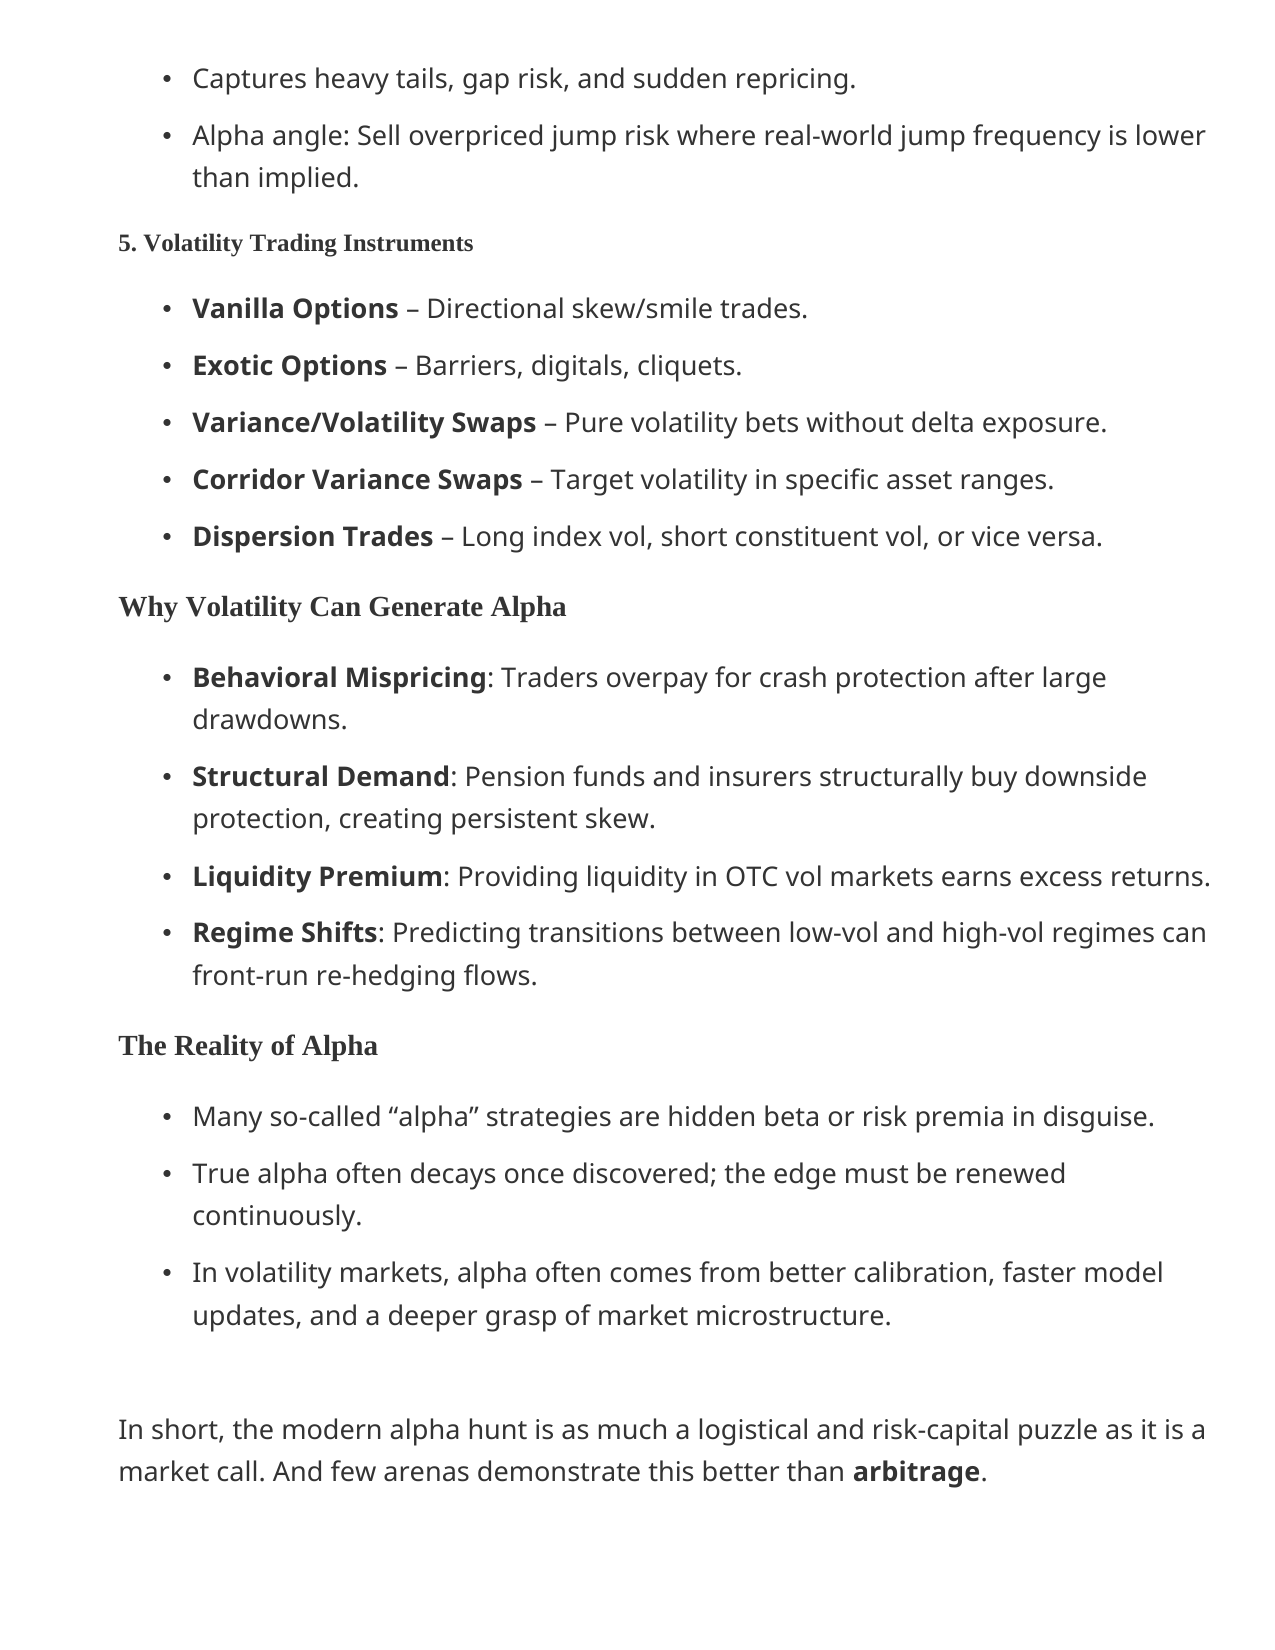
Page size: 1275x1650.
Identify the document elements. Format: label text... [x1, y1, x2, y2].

list True alpha often decays once discovered; the edge must be renewed continuously. [162, 1154, 1216, 1234]
list In volatility markets, alpha often comes from better calibration, faster model updates, and a deeper grasp of market microstructure. [162, 1254, 1216, 1333]
list Variance/Volatility Swaps – Pure volatility bets without delta exposure. [162, 403, 1216, 440]
list Captures heavy tails, gap risk, and sudden repricing. [162, 59, 1216, 96]
subtitle 5. Volatility Trading Instruments [118, 228, 1216, 257]
list Structural Demand: Pension funds and insurers structurally buy downside protection, creating persistent skew. [162, 758, 1216, 837]
list Regime Shifts: Predicting transitions between low-vol and high-vol regimes can front-run re-hedging flows. [162, 914, 1216, 993]
list Liquidity Premium: Providing liquidity in OTC vol markets earns excess returns. [162, 857, 1216, 894]
text In short, the modern alpha hunt is as much a logistical and risk-capital puzzle as it is a market call. And few arenas demonstrate this better than arbitrage. [118, 1410, 1216, 1489]
subtitle The Reality of Alpha [118, 1028, 1216, 1061]
list Alpha angle: Sell overpriced jump risk where real-world jump frequency is lower than implied. [162, 116, 1216, 195]
list Many so-called “alpha” strategies are hidden beta or risk premia in disguise. [162, 1097, 1216, 1134]
subtitle Why Volatility Can Generate Alpha [118, 589, 1216, 622]
list Behavioral Mispricing: Traders overpay for crash protection after large drawdowns. [162, 658, 1216, 737]
list Dispersion Trades – Long index vol, short constituent vol, or vice versa. [162, 517, 1216, 554]
list Exotic Options – Barriers, digitals, cliquets. [162, 346, 1216, 383]
list Corridor Variance Swaps – Target volatility in specific asset ranges. [162, 460, 1216, 497]
list Vanilla Options – Directional skew/smile trades. [162, 289, 1216, 326]
